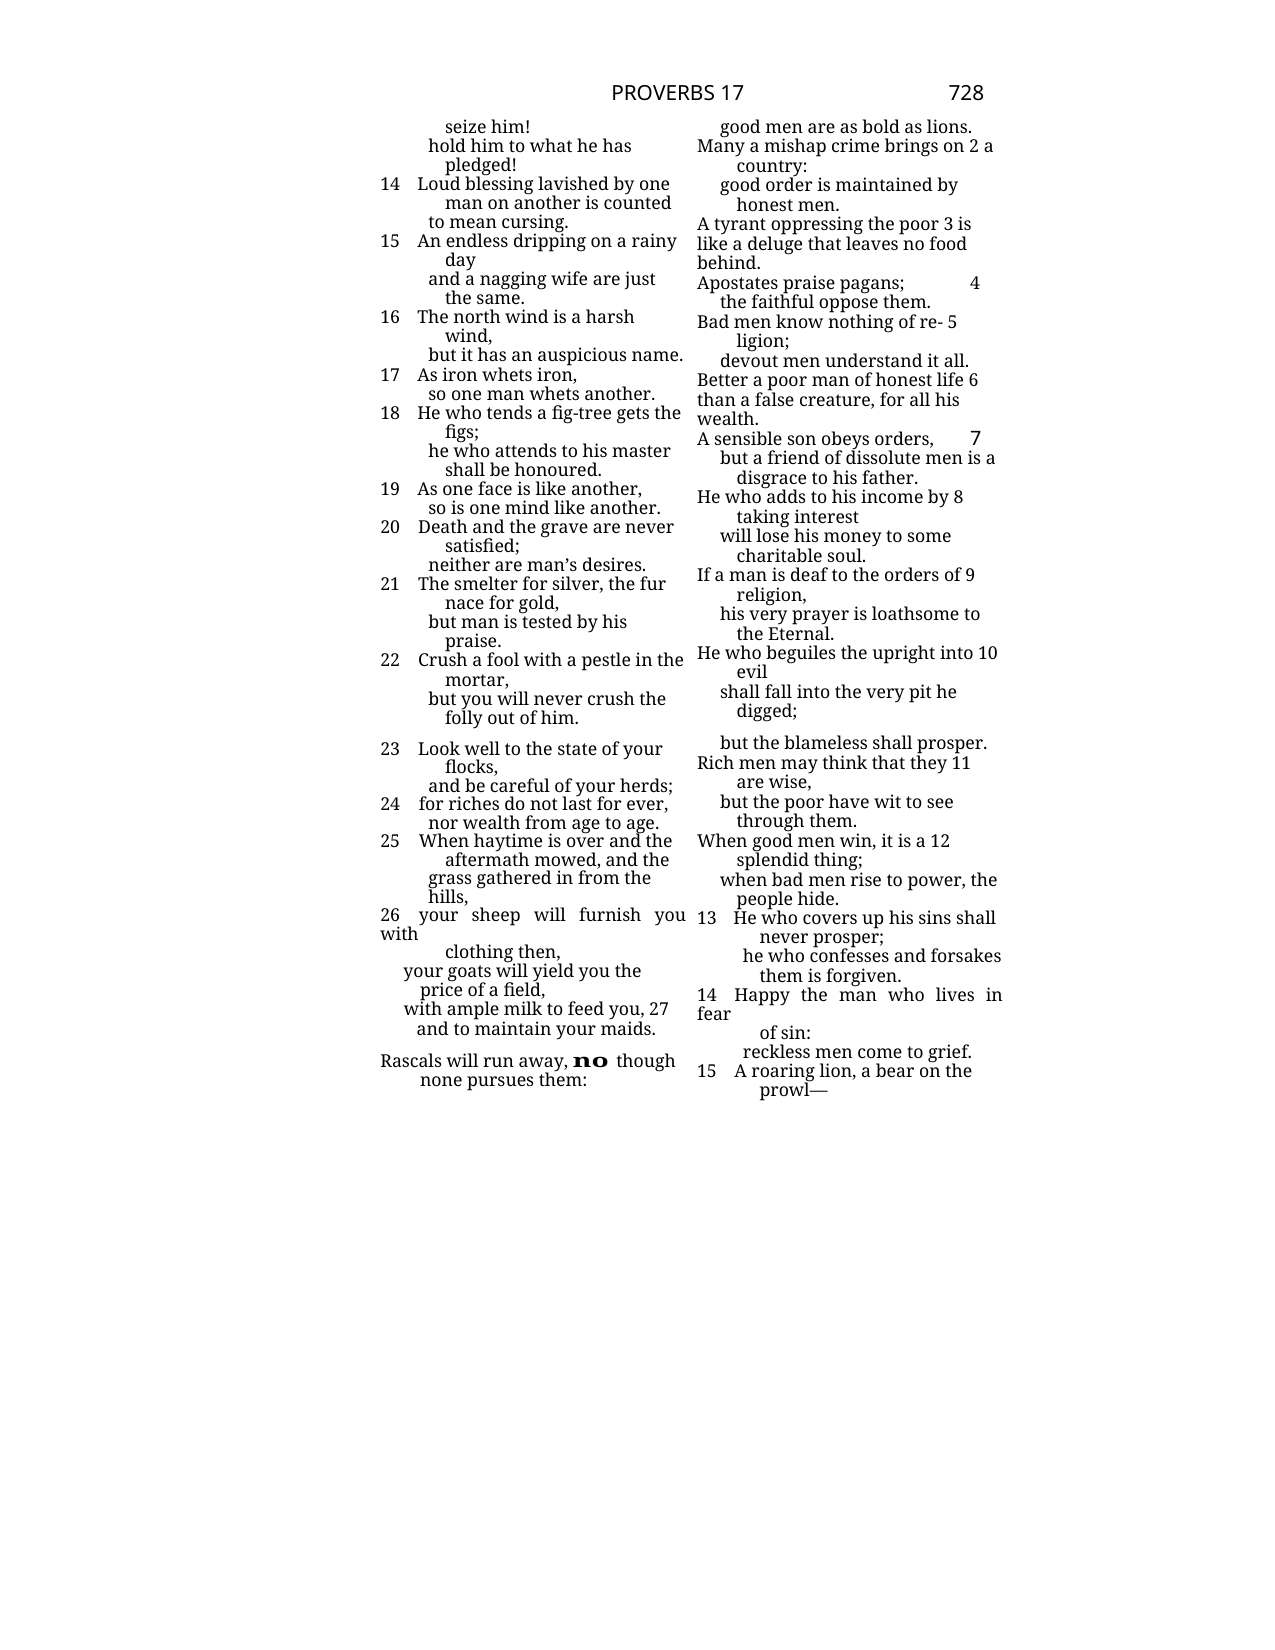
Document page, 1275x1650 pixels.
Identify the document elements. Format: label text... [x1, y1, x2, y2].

text of sin: [743, 1024, 1003, 1043]
text but the blameless shall prosper. [720, 734, 1003, 754]
list for riches do not last for ever, [380, 796, 686, 814]
list Look well to the state of your [380, 741, 686, 759]
list As iron whets iron, [380, 366, 686, 385]
list Death and the grave are never [380, 518, 686, 537]
text when bad men rise to power, the people hide. [720, 871, 1003, 909]
list Loud blessing lavished by one [380, 175, 686, 194]
list When haytime is over and the [380, 833, 686, 851]
list Crush a fool with a pestle in the [380, 652, 686, 671]
text nor wealth from age to age. [428, 814, 686, 833]
text but the poor have wit to see through them. [720, 793, 1003, 832]
text Bad men know nothing of re- 5 ligion; [697, 313, 1003, 352]
text Rich men may think that they 11 are wise, [697, 754, 1003, 793]
text wind, [428, 328, 686, 347]
text your goats will yield you the price of a field, [403, 962, 686, 1000]
text shall fall into the very pit he digged; [720, 683, 1003, 722]
text mortar, [428, 671, 686, 690]
text he who attends to his master shall be honoured. [428, 442, 686, 480]
text Rascals will run away, no though none pursues them: [380, 1052, 686, 1091]
text aftermath mowed, and the grass gathered in from the hills, [428, 851, 686, 907]
text When good men win, it is a 12 splendid thing; [697, 832, 1003, 871]
text reckless men come to grief. [743, 1043, 1003, 1062]
list A roaring lion, a bear on the [697, 1062, 1003, 1081]
text seize him! [428, 118, 686, 137]
text flocks, [428, 759, 686, 778]
text clothing then, [428, 944, 686, 962]
text so is one mind like another. [428, 499, 686, 518]
text nace for gold, [428, 594, 686, 613]
list As one face is like another, [380, 480, 686, 499]
text hold him to what he has pledged! [428, 137, 686, 175]
text day [428, 251, 686, 270]
text and a nagging wife are just the same. [428, 270, 686, 308]
text satisfied; [428, 537, 686, 556]
text with ample milk to feed you, 27 and to maintain your maids. [386, 1000, 686, 1039]
list Happy the man who lives in fear [697, 986, 1003, 1024]
text the faithful oppose them. [720, 293, 1003, 313]
text figs; [428, 423, 686, 442]
text good men are as bold as lions. [720, 118, 1003, 137]
text but you will never crush the folly out of him. [428, 690, 686, 728]
text neither are man’s desires. [428, 556, 686, 575]
text Better a poor man of honest life 6 than a false creature, for all his wealth. [697, 371, 1003, 429]
text but a friend of dissolute men is a disgrace to his father. [720, 449, 1003, 488]
list your sheep will furnish you with [380, 907, 686, 944]
list An endless dripping on a rainy [380, 232, 686, 251]
text good order is maintained by honest men. [720, 176, 1003, 215]
text prowl— [743, 1081, 1003, 1100]
text man on another is counted to mean cursing. [428, 194, 686, 232]
text will lose his money to some charitable soul. [720, 527, 1003, 566]
text but it has an auspicious name. [428, 347, 686, 366]
text but man is tested by his praise. [428, 613, 686, 652]
list He who covers up his sins shall [697, 909, 1003, 929]
text Many a mishap crime brings on 2 a country: [697, 137, 1003, 176]
list He who tends a fig-tree gets the [380, 404, 686, 423]
list The smelter for silver, the fur­ [380, 575, 686, 594]
text He who beguiles the upright into 10 evil [697, 644, 1003, 683]
text and be careful of your herds; [428, 778, 686, 796]
text Apostates praise pagans; 4 [697, 274, 1003, 293]
text A sensible son obeys orders, 7 [697, 429, 1003, 449]
text he who confesses and forsakes them is forgiven. [743, 948, 1003, 986]
text his very prayer is loathsome to the Eternal. [720, 605, 1003, 644]
text He who adds to his income by 8 taking interest [697, 488, 1003, 527]
text A tyrant oppressing the poor 3 is like a deluge that leaves no food behind. [697, 215, 1003, 274]
text so one man whets another. [428, 385, 686, 404]
text devout men understand it all. [720, 352, 1003, 371]
list The north wind is a harsh [380, 308, 686, 328]
text If a man is deaf to the orders of 9 religion, [697, 566, 1003, 605]
text never prosper; [743, 929, 1003, 948]
